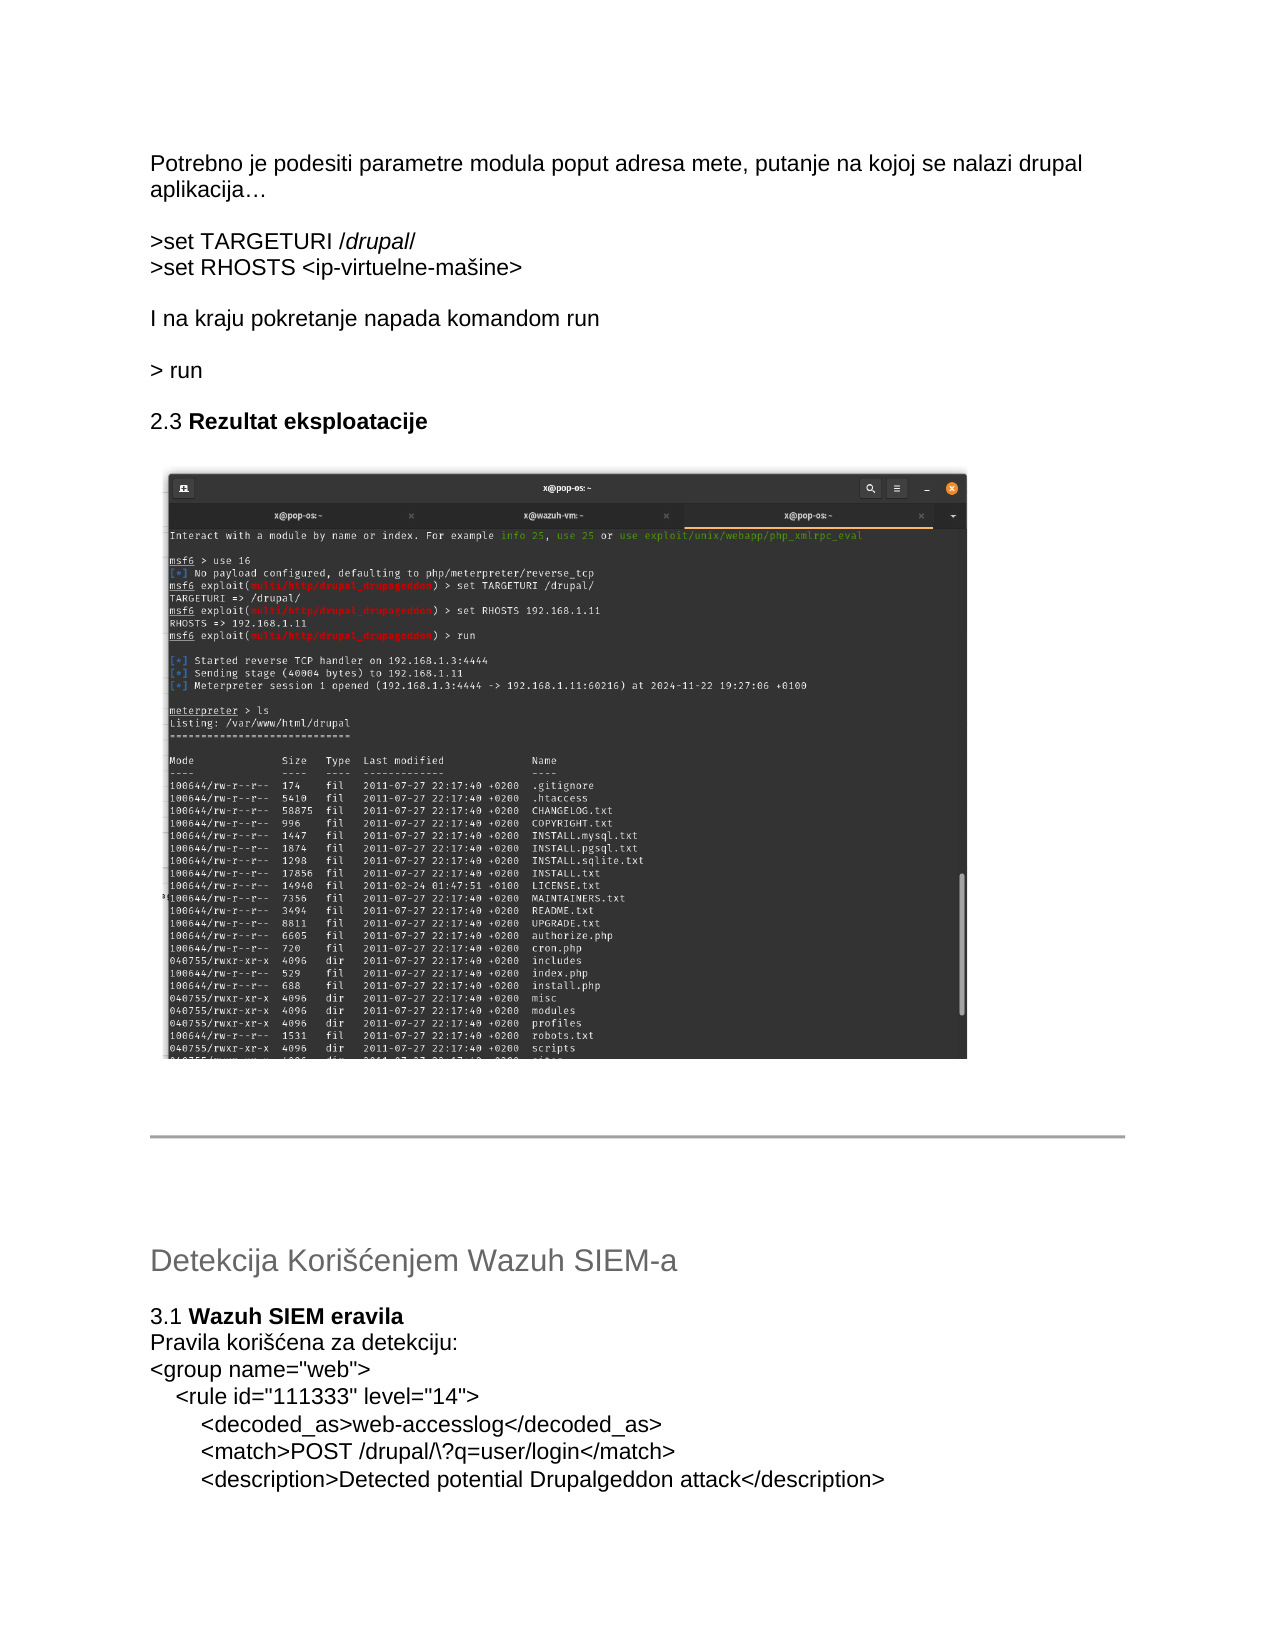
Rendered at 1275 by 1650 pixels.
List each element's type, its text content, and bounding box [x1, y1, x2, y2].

subtitle Detekcija Korišćenjem Wazuh SIEM-a [150, 1242, 1125, 1278]
text <decoded_as>web-accesslog</decoded_as> [150, 1411, 1125, 1437]
text 3.1 Wazuh SIEM eravila Pravila korišćena za detekciju: <group name="web"> [150, 1303, 1125, 1382]
text I na kraju pokretanje napada komandom run [150, 305, 1125, 332]
text 2.3 Rezultat eksploatacije [150, 408, 1125, 461]
text <rule id="111333" level="14"> [150, 1383, 1125, 1409]
text >set TARGETURI /drupal/ >set RHOSTS <ip-virtuelne-mašine> [150, 228, 1125, 280]
text Potrebno je podesiti parametre modula poput adresa mete, putanje na kojoj se nalazi drupal aplikacija… [150, 150, 1125, 203]
text > run [150, 357, 1125, 383]
text <match>POST /drupal/\?q=user/login</match> [150, 1438, 1125, 1465]
picture [593, 466, 968, 1059]
text <description>Detected potential Drupalgeddon attack</description> [150, 1466, 1125, 1492]
